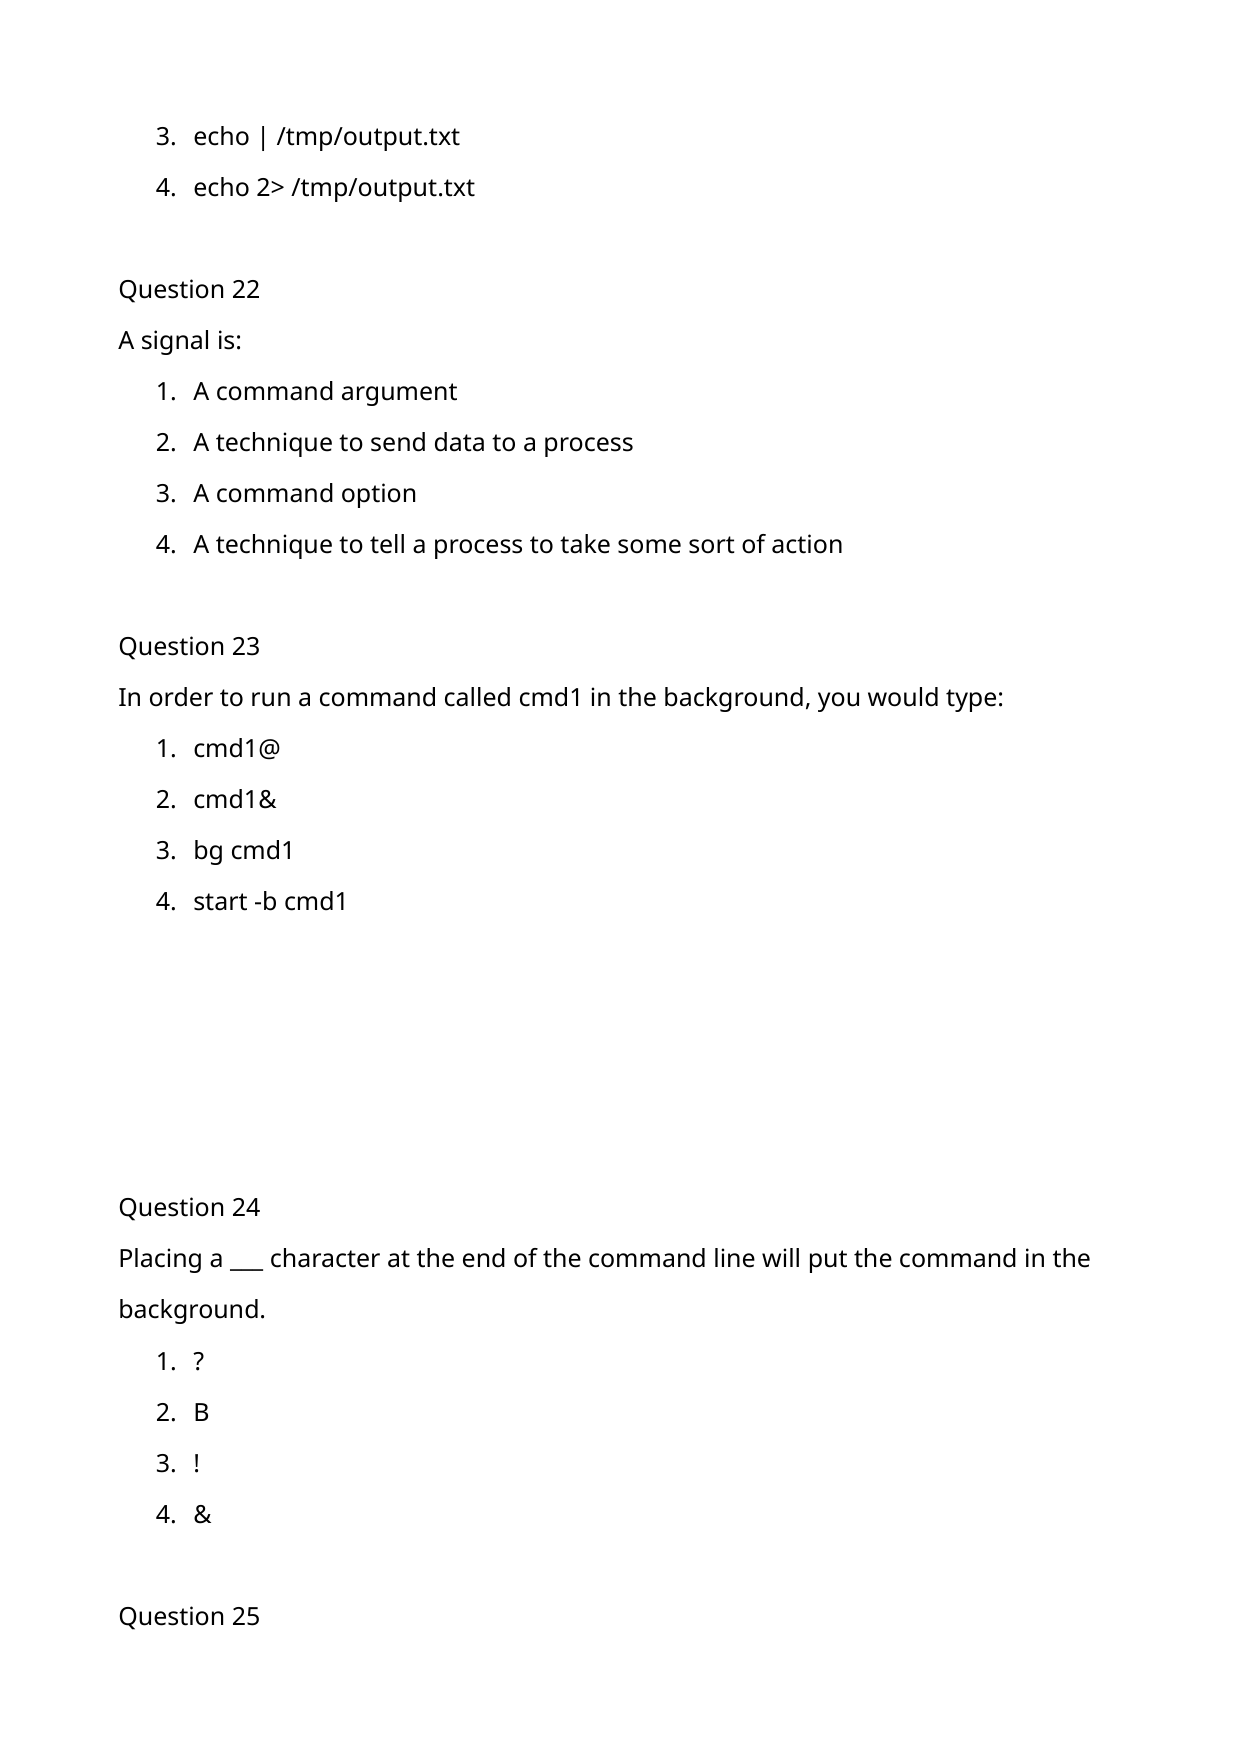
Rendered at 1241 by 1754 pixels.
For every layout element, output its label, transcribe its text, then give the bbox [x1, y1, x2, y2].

list ! [156, 1445, 1122, 1479]
list start -b cmd1 [156, 884, 1122, 918]
list echo 2> /tmp/output.txt [156, 169, 1122, 203]
text In order to run a command called cmd1 in the background, you would type: [118, 679, 1122, 714]
text A signal is: [118, 322, 1122, 356]
list B [156, 1394, 1122, 1428]
list A technique to tell a process to take some sort of action [156, 526, 1122, 561]
list cmd1& [156, 782, 1122, 816]
text Question 23 [118, 628, 1122, 663]
list A command option [156, 475, 1122, 509]
text Placing a ___ character at the end of the command line will put the command in the background. [118, 1241, 1122, 1326]
list ? [156, 1343, 1122, 1377]
list cmd1@ [156, 731, 1122, 765]
text Question 22 [118, 271, 1122, 305]
list echo | /tmp/output.txt [156, 118, 1122, 152]
list bg cmd1 [156, 833, 1122, 867]
list A technique to send data to a process [156, 424, 1122, 458]
text Question 25 [118, 1598, 1122, 1632]
list & [156, 1496, 1122, 1530]
list A command argument [156, 373, 1122, 407]
text Question 24 [118, 1190, 1122, 1224]
